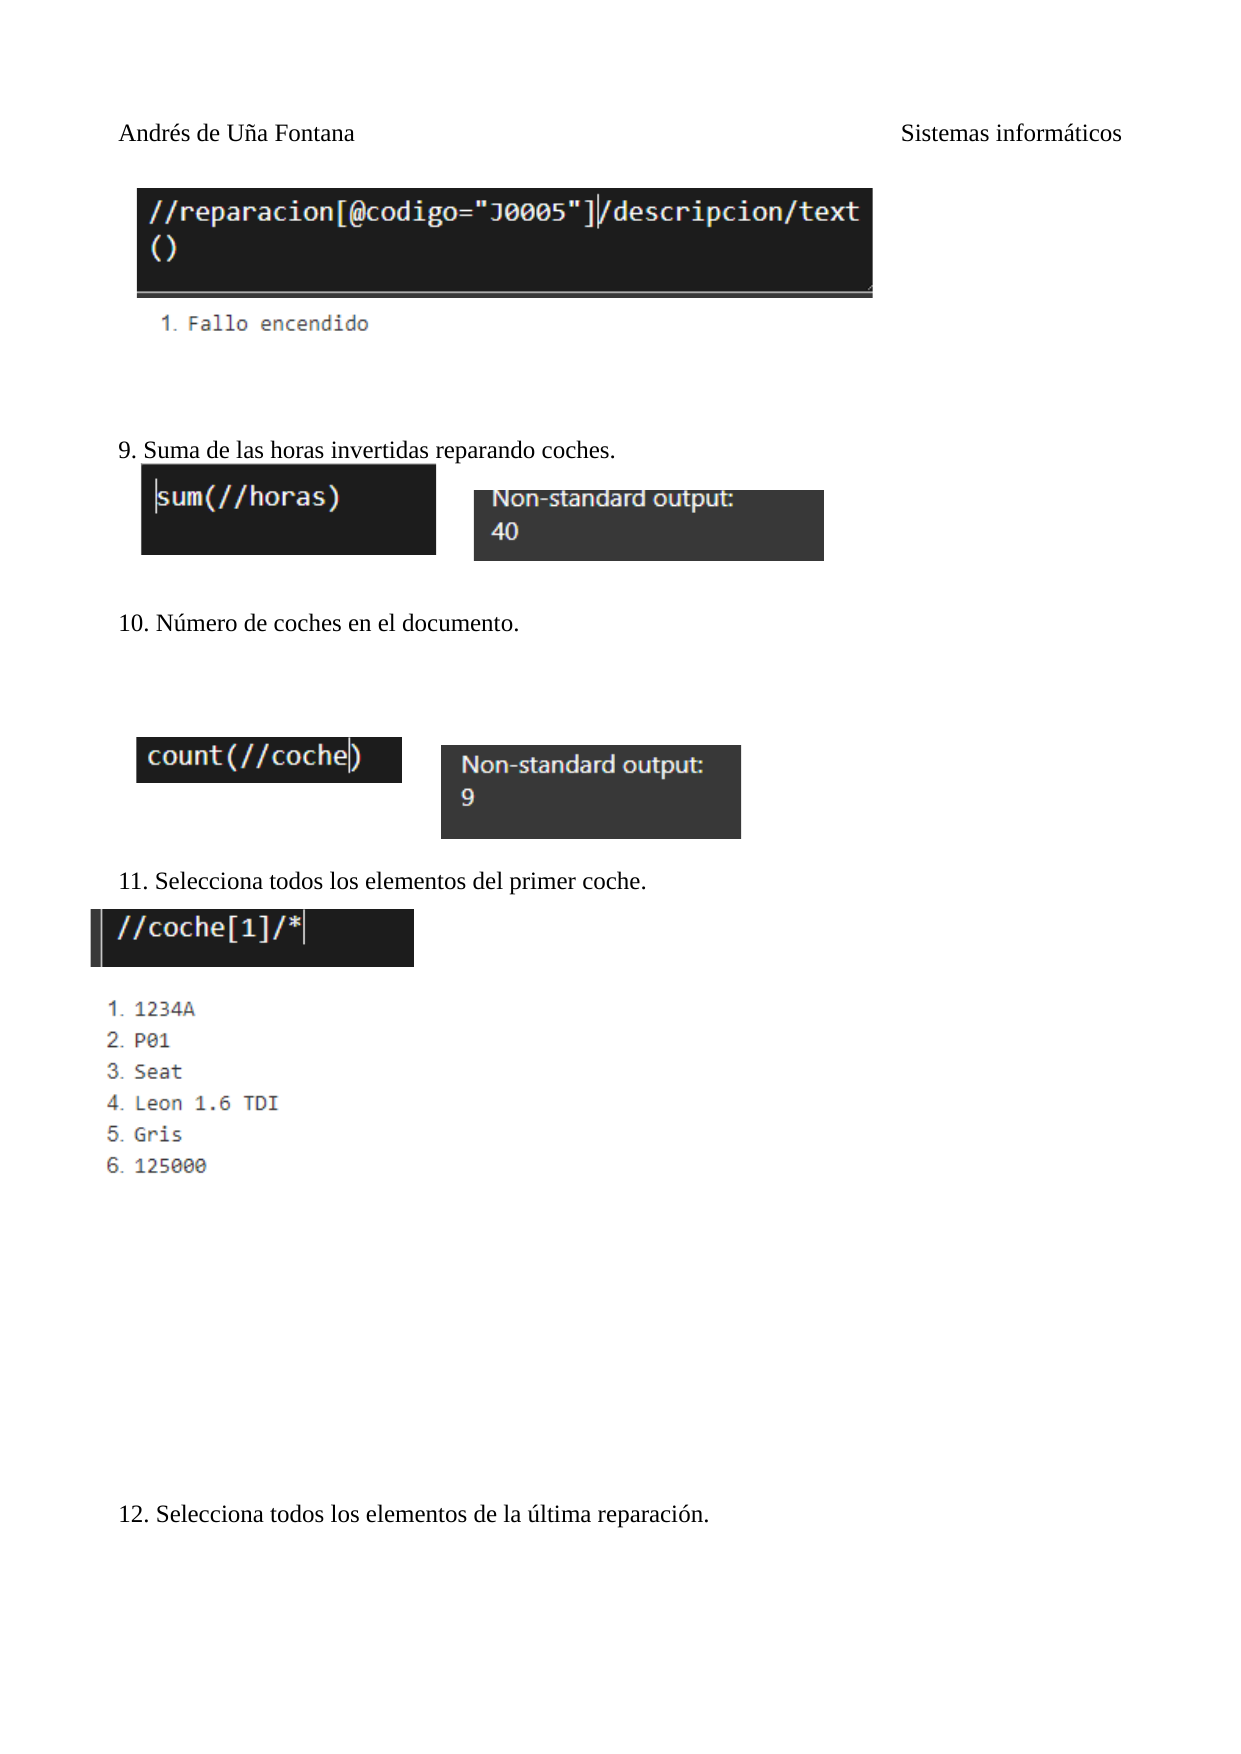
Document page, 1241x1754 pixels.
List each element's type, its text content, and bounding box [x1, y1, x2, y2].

picture [136, 737, 402, 783]
picture [140, 463, 437, 555]
text 11. Selecciona todos los elementos del primer coche. [118, 866, 1122, 895]
text 9. Suma de las horas invertidas reparando coches. [118, 435, 1122, 464]
picture [90, 909, 414, 967]
picture [473, 490, 824, 561]
picture [136, 188, 873, 298]
text 10. Número de coches en el documento. [118, 608, 1122, 636]
text 12. Selecciona todos los elementos de la última reparación. [118, 1499, 1122, 1528]
picture [89, 988, 296, 1228]
picture [441, 745, 742, 839]
picture [139, 307, 409, 347]
